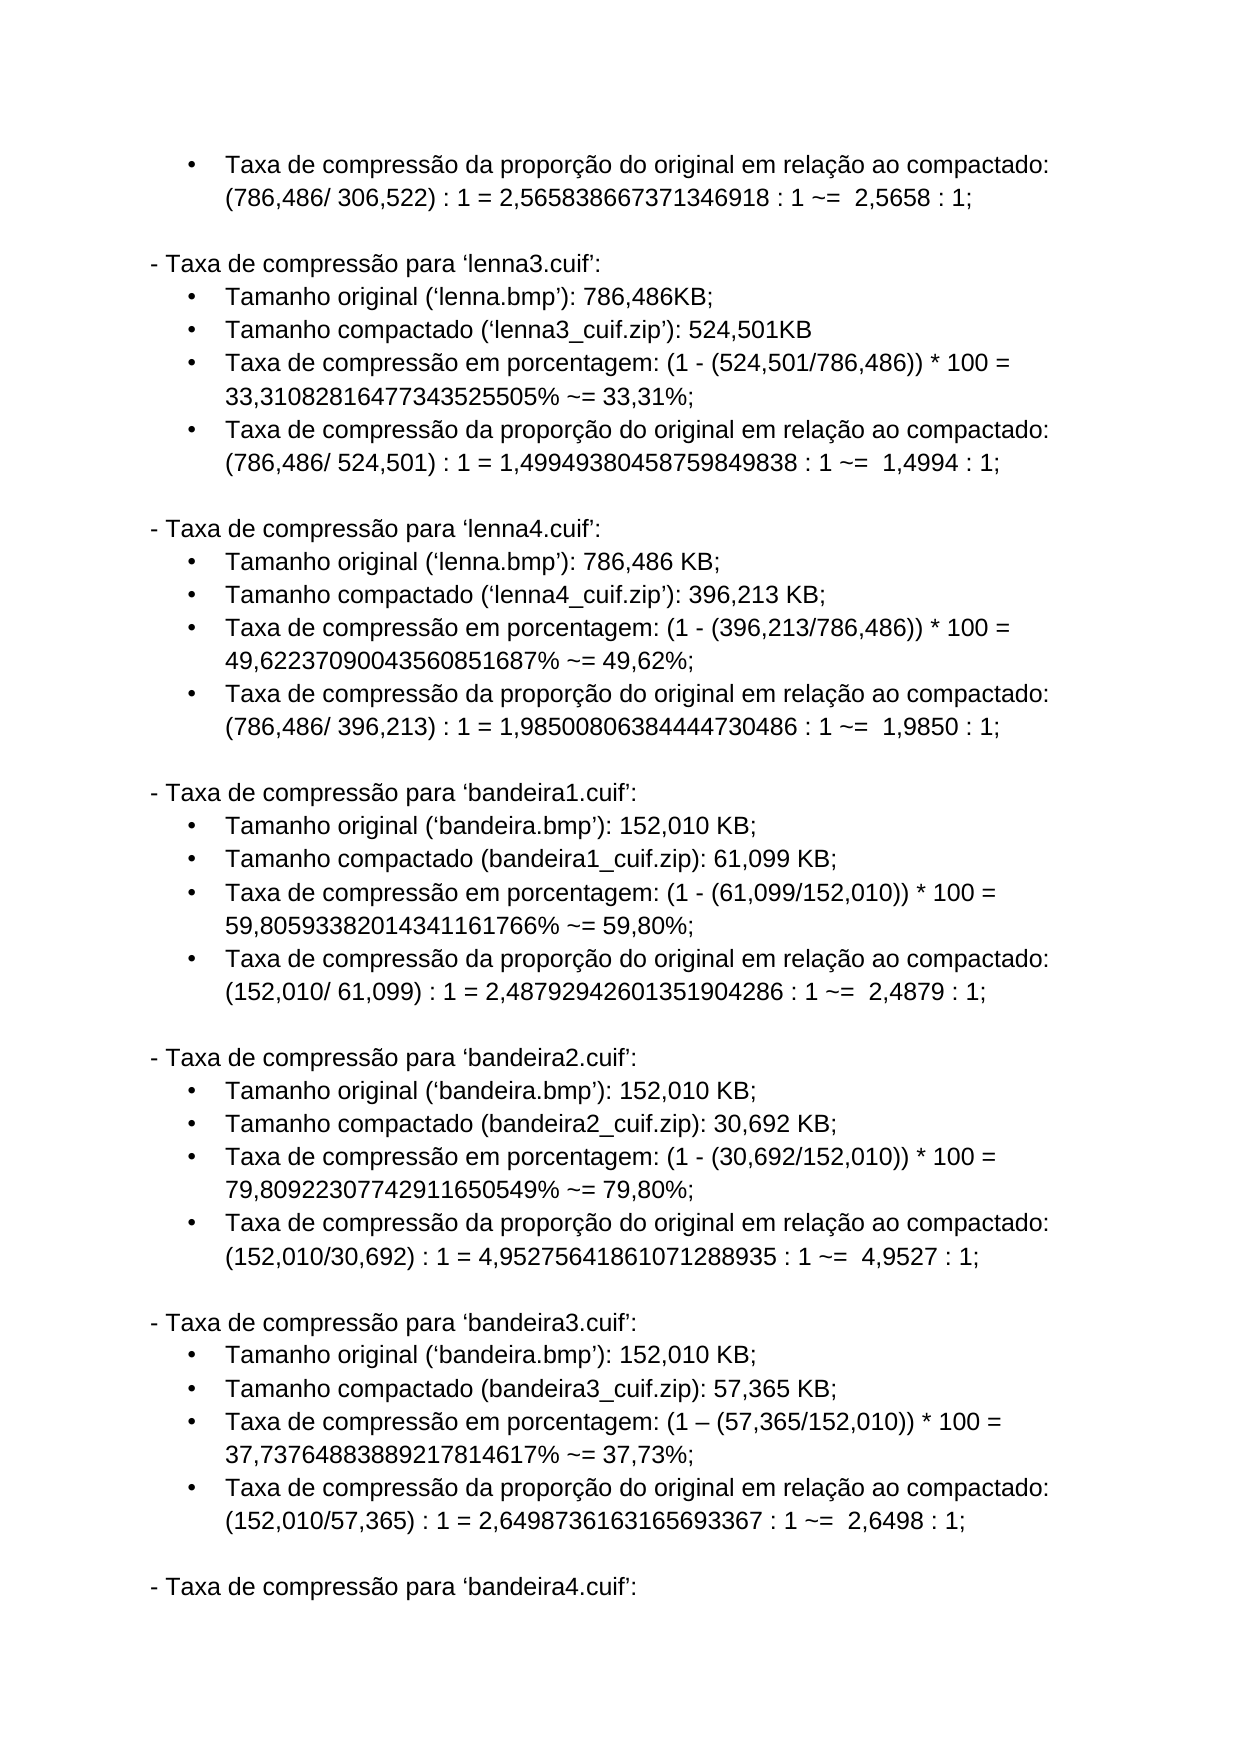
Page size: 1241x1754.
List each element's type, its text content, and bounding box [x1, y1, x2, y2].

list Tamanho original (‘bandeira.bmp’): 152,010 KB; [187, 1076, 1090, 1105]
list Taxa de compressão em porcentagem: (1 – (57,365/152,010)) * 100 = 37,73764883889217814617% ~= 37,73%; [187, 1407, 1090, 1469]
list Taxa de compressão da proporção do original em relação ao compactado: (786,486/ 396,213) : 1 = 1,98500806384444730486 : 1 ~= 1,9850 : 1; [187, 679, 1090, 741]
list Taxa de compressão em porcentagem: (1 - (30,692/152,010)) * 100 = 79,80922307742911650549% ~= 79,80%; [187, 1142, 1090, 1204]
list Taxa de compressão da proporção do original em relação ao compactado: (786,486/ 524,501) : 1 = 1,49949380458759849838 : 1 ~= 1,4994 : 1; [187, 414, 1090, 476]
text - Taxa de compressão para ‘bandeira4.cuif’: [150, 1572, 1090, 1601]
text - Taxa de compressão para ‘bandeira1.cuif’: [150, 778, 1090, 807]
list Taxa de compressão da proporção do original em relação ao compactado: (152,010/57,365) : 1 = 2,6498736163165693367 : 1 ~= 2,6498 : 1; [187, 1473, 1090, 1535]
text - Taxa de compressão para ‘bandeira2.cuif’: [150, 1043, 1090, 1072]
list Taxa de compressão em porcentagem: (1 - (396,213/786,486)) * 100 = 49,62237090043560851687% ~= 49,62%; [187, 613, 1090, 675]
list Tamanho compactado (‘lenna3_cuif.zip’): 524,501KB [187, 315, 1090, 344]
list Tamanho original (‘lenna.bmp’): 786,486KB; [187, 282, 1090, 311]
list Taxa de compressão da proporção do original em relação ao compactado: (152,010/ 61,099) : 1 = 2,48792942601351904286 : 1 ~= 2,4879 : 1; [187, 944, 1090, 1006]
text - Taxa de compressão para ‘lenna3.cuif’: [150, 249, 1090, 278]
list Taxa de compressão da proporção do original em relação ao compactado: (152,010/30,692) : 1 = 4,95275641861071288935 : 1 ~= 4,9527 : 1; [187, 1208, 1090, 1270]
list Taxa de compressão em porcentagem: (1 - (524,501/786,486)) * 100 = 33,31082816477343525505% ~= 33,31%; [187, 348, 1090, 410]
list Tamanho original (‘bandeira.bmp’): 152,010 KB; [187, 811, 1090, 840]
list Taxa de compressão da proporção do original em relação ao compactado: (786,486/ 306,522) : 1 = 2,565838667371346918 : 1 ~= 2,5658 : 1; [187, 150, 1090, 212]
list Tamanho original (‘bandeira.bmp’): 152,010 KB; [187, 1341, 1090, 1369]
text - Taxa de compressão para ‘lenna4.cuif’: [150, 514, 1090, 542]
list Tamanho compactado (bandeira3_cuif.zip): 57,365 KB; [187, 1374, 1090, 1402]
text - Taxa de compressão para ‘bandeira3.cuif’: [150, 1307, 1090, 1336]
list Taxa de compressão em porcentagem: (1 - (61,099/152,010)) * 100 = 59,80593382014341161766% ~= 59,80%; [187, 878, 1090, 939]
list Tamanho compactado (bandeira1_cuif.zip): 61,099 KB; [187, 844, 1090, 873]
list Tamanho compactado (bandeira2_cuif.zip): 30,692 KB; [187, 1109, 1090, 1138]
list Tamanho original (‘lenna.bmp’): 786,486 KB; [187, 547, 1090, 576]
list Tamanho compactado (‘lenna4_cuif.zip’): 396,213 KB; [187, 580, 1090, 609]
